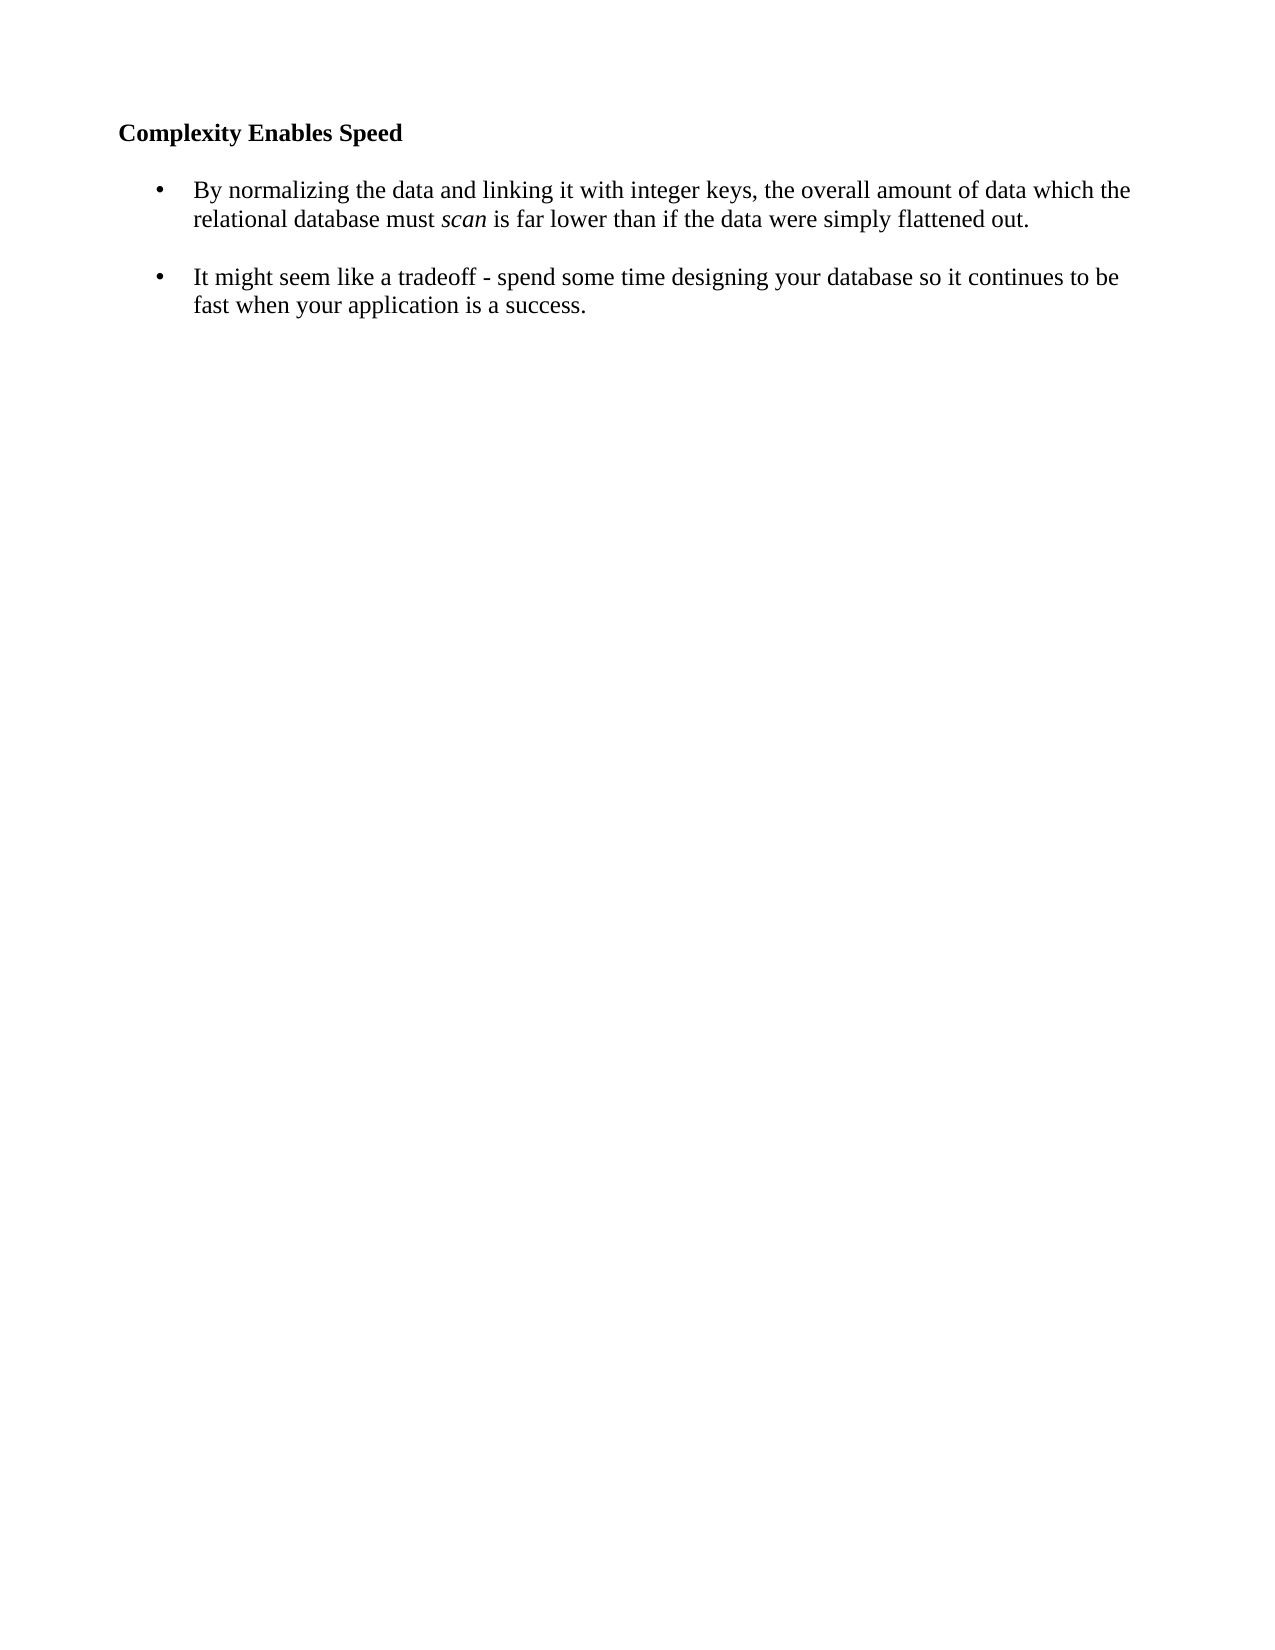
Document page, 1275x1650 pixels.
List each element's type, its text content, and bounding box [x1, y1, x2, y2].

title Complexity Enables Speed [118, 118, 1157, 147]
title By normalizing the data and linking it with integer keys, the overall amount of data which the relational database must scan is far lower than if the data were simply flattened out. [156, 176, 1157, 233]
title It might seem like a tradeoff - spend some time designing your database so it continues to be fast when your application is a success. [156, 262, 1157, 319]
